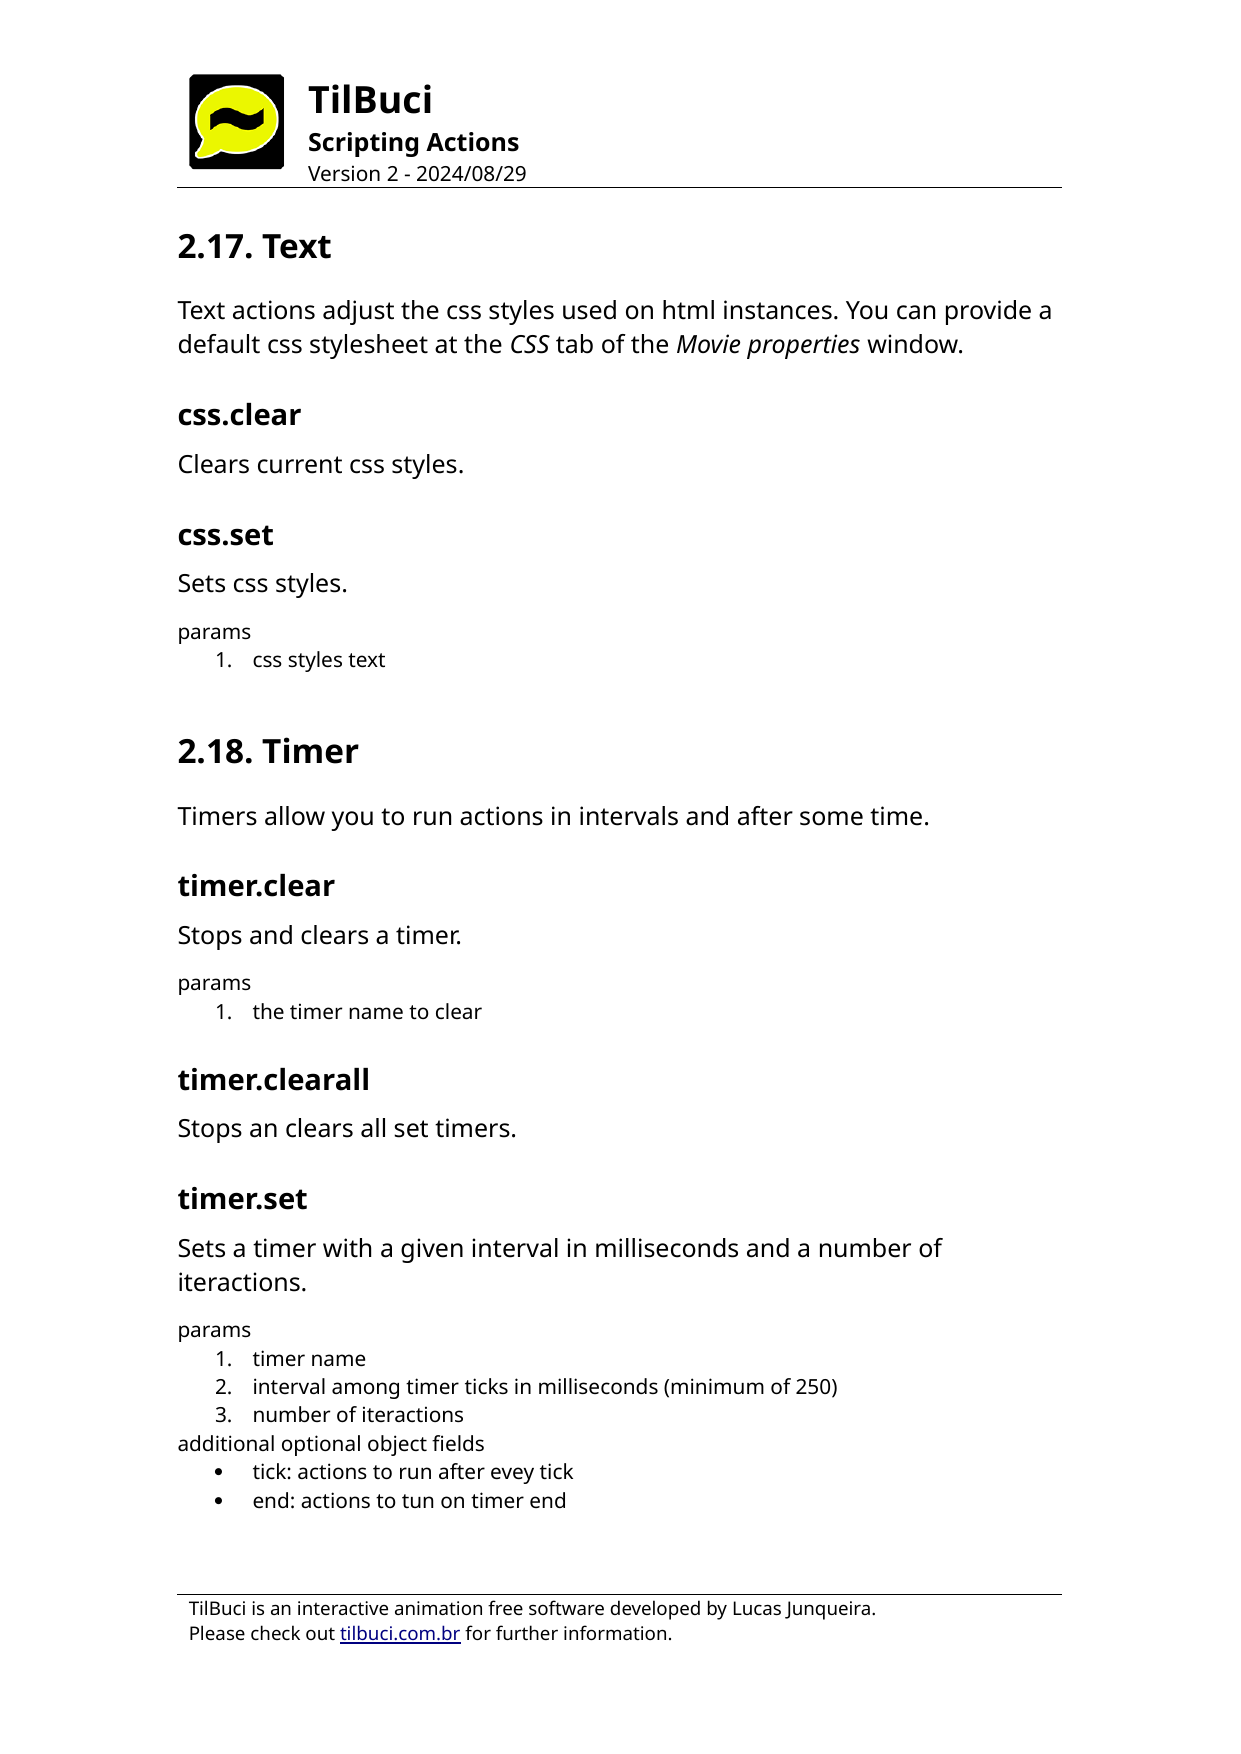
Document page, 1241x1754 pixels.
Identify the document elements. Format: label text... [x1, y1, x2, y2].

text Text actions adjust the css styles used on html instances. You can provide a default css stylesheet at the CSS tab of the Movie properties window. [177, 293, 1063, 361]
text Stops and clears a timer. [177, 918, 1063, 952]
list params [177, 617, 1063, 645]
list the timer name to clear [215, 997, 1063, 1025]
list tick: actions to run after evey tick [215, 1457, 1063, 1486]
text Clears current css styles. [177, 446, 1063, 481]
text Timers allow you to run actions in intervals and after some time. [177, 798, 1063, 832]
text Sets a timer with a given interval in milliseconds and a number of iteractions. [177, 1231, 1063, 1299]
subtitle css.set [177, 514, 1063, 553]
list css styles text [215, 645, 1063, 674]
list end: actions to tun on timer end [215, 1486, 1063, 1514]
list interval among timer ticks in milliseconds (minimum of 250) [215, 1372, 1063, 1401]
subtitle css.clear [177, 394, 1063, 434]
list additional optional object fields [177, 1429, 1063, 1457]
text Sets css styles. [177, 566, 1063, 600]
subtitle 2.17. Text [177, 222, 1063, 268]
subtitle timer.clear [177, 866, 1063, 905]
list number of iteractions [215, 1401, 1063, 1429]
text Stops an clears all set timers. [177, 1111, 1063, 1145]
list timer name [215, 1344, 1063, 1372]
subtitle timer.clearall [177, 1059, 1063, 1098]
list params [177, 1315, 1063, 1344]
subtitle 2.18. Timer [177, 728, 1063, 773]
list params [177, 968, 1063, 997]
subtitle timer.set [177, 1178, 1063, 1218]
